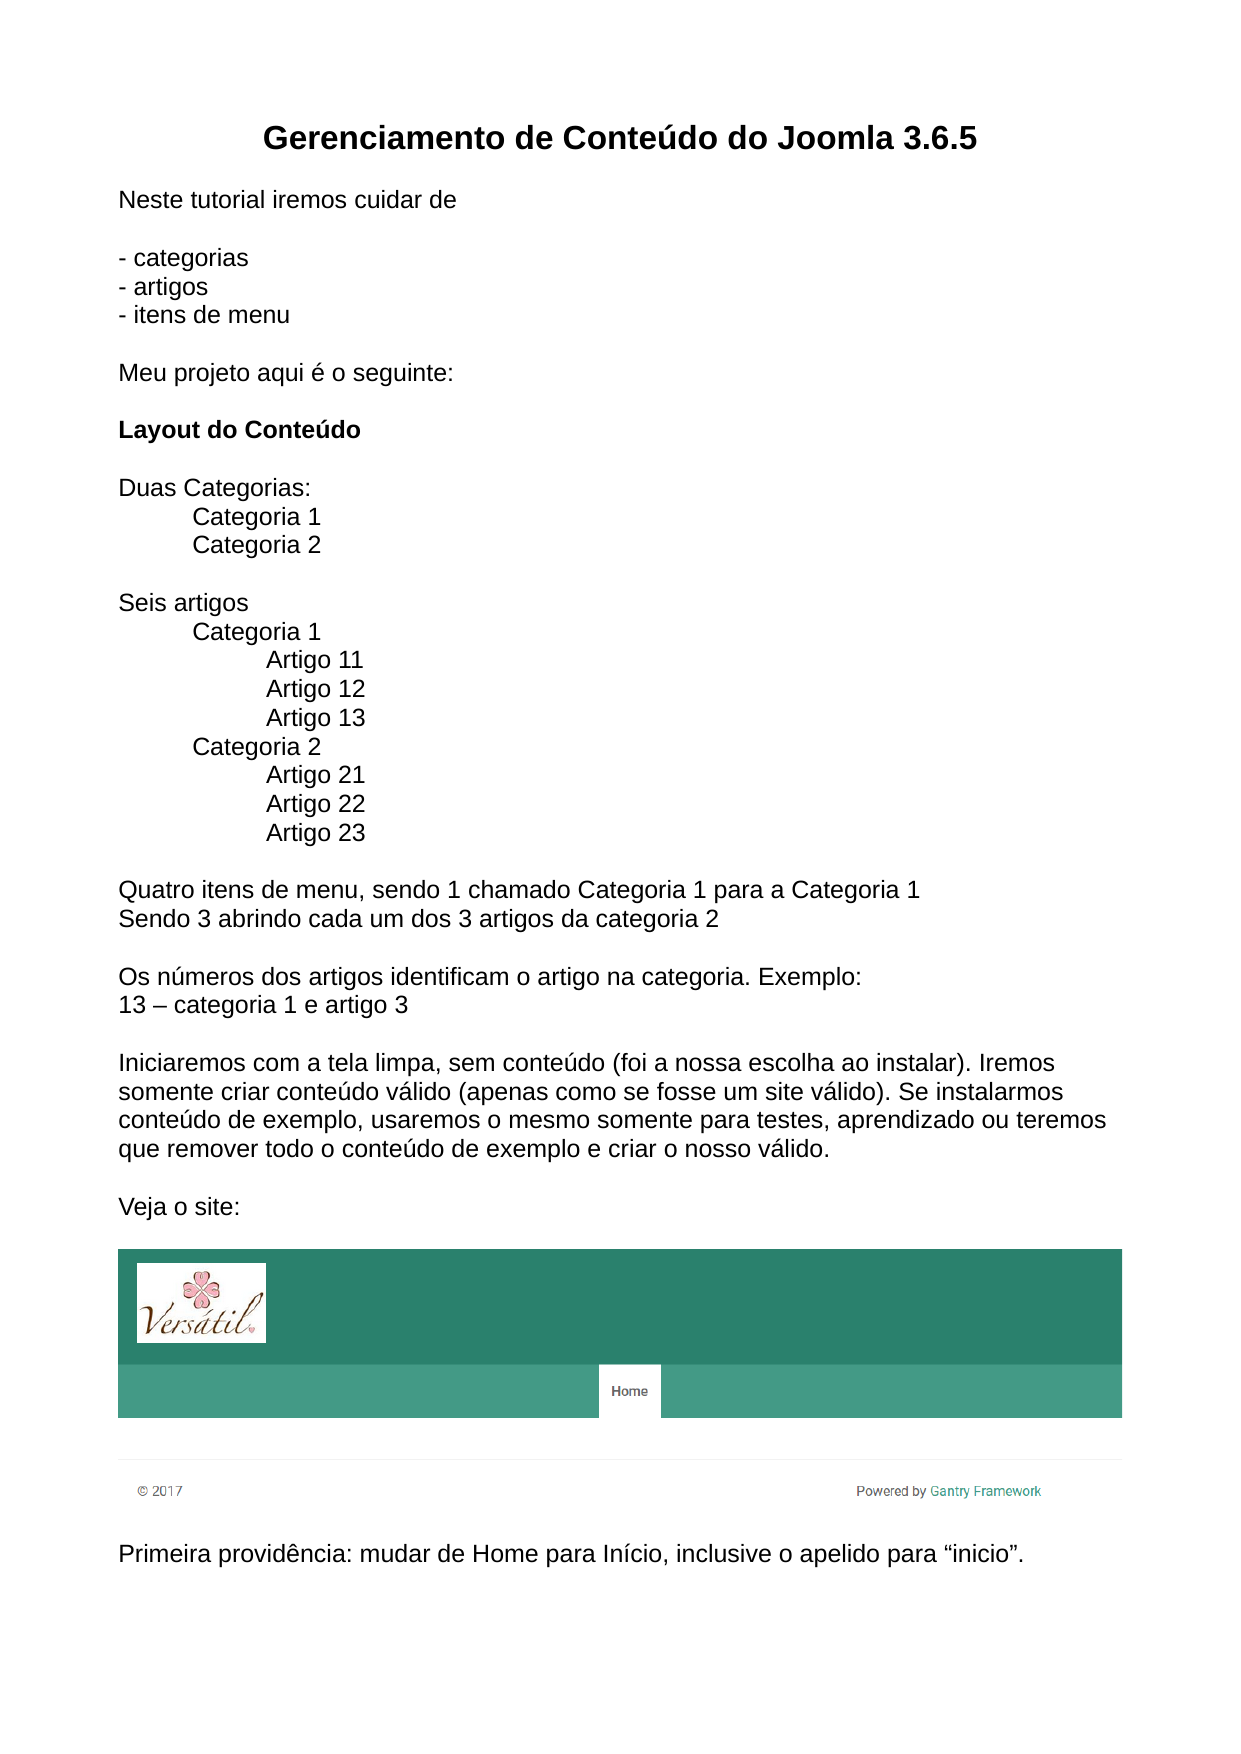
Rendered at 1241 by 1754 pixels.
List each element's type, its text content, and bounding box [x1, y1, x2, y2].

text - categorias [118, 243, 1122, 272]
text - artigos [118, 272, 1122, 300]
picture [118, 1249, 1123, 1511]
text Layout do Conteúdo [118, 415, 1122, 444]
text Categoria 2 [118, 732, 1122, 760]
text Iniciaremos com a tela limpa, sem conteúdo (foi a nossa escolha ao instalar). Iremos somente criar conteúdo válido (apenas como se fosse um site válido). Se instalarmos conteúdo de exemplo, usaremos o mesmo somente para testes, aprendizado ou teremos que remover todo o conteúdo de exemplo e criar o nosso válido. [118, 1048, 1122, 1163]
text Categoria 1 [118, 617, 1122, 645]
text Seis artigos [118, 588, 1122, 617]
text Gerenciamento de Conteúdo do Joomla 3.6.5 [118, 118, 1122, 157]
text Categoria 1 [118, 502, 1122, 530]
text Meu projeto aqui é o seguinte: [118, 358, 1122, 387]
text Artigo 22 [118, 789, 1122, 818]
text Neste tutorial iremos cuidar de [118, 185, 1122, 214]
text Duas Categorias: [118, 473, 1122, 502]
text Artigo 11 [118, 645, 1122, 674]
text Quatro itens de menu, sendo 1 chamado Categoria 1 para a Categoria 1 [118, 875, 1122, 904]
text Artigo 12 [118, 674, 1122, 703]
text Veja o site: [118, 1192, 1122, 1220]
text Artigo 21 [118, 760, 1122, 789]
text Categoria 2 [118, 530, 1122, 559]
text Artigo 23 [118, 818, 1122, 847]
text 13 – categoria 1 e artigo 3 [118, 990, 1122, 1019]
text Primeira providência: mudar de Home para Início, inclusive o apelido para “inicio”. [118, 1539, 1122, 1568]
text Os números dos artigos identificam o artigo na categoria. Exemplo: [118, 962, 1122, 990]
text Artigo 13 [118, 703, 1122, 732]
text Sendo 3 abrindo cada um dos 3 artigos da categoria 2 [118, 904, 1122, 933]
text - itens de menu [118, 300, 1122, 329]
